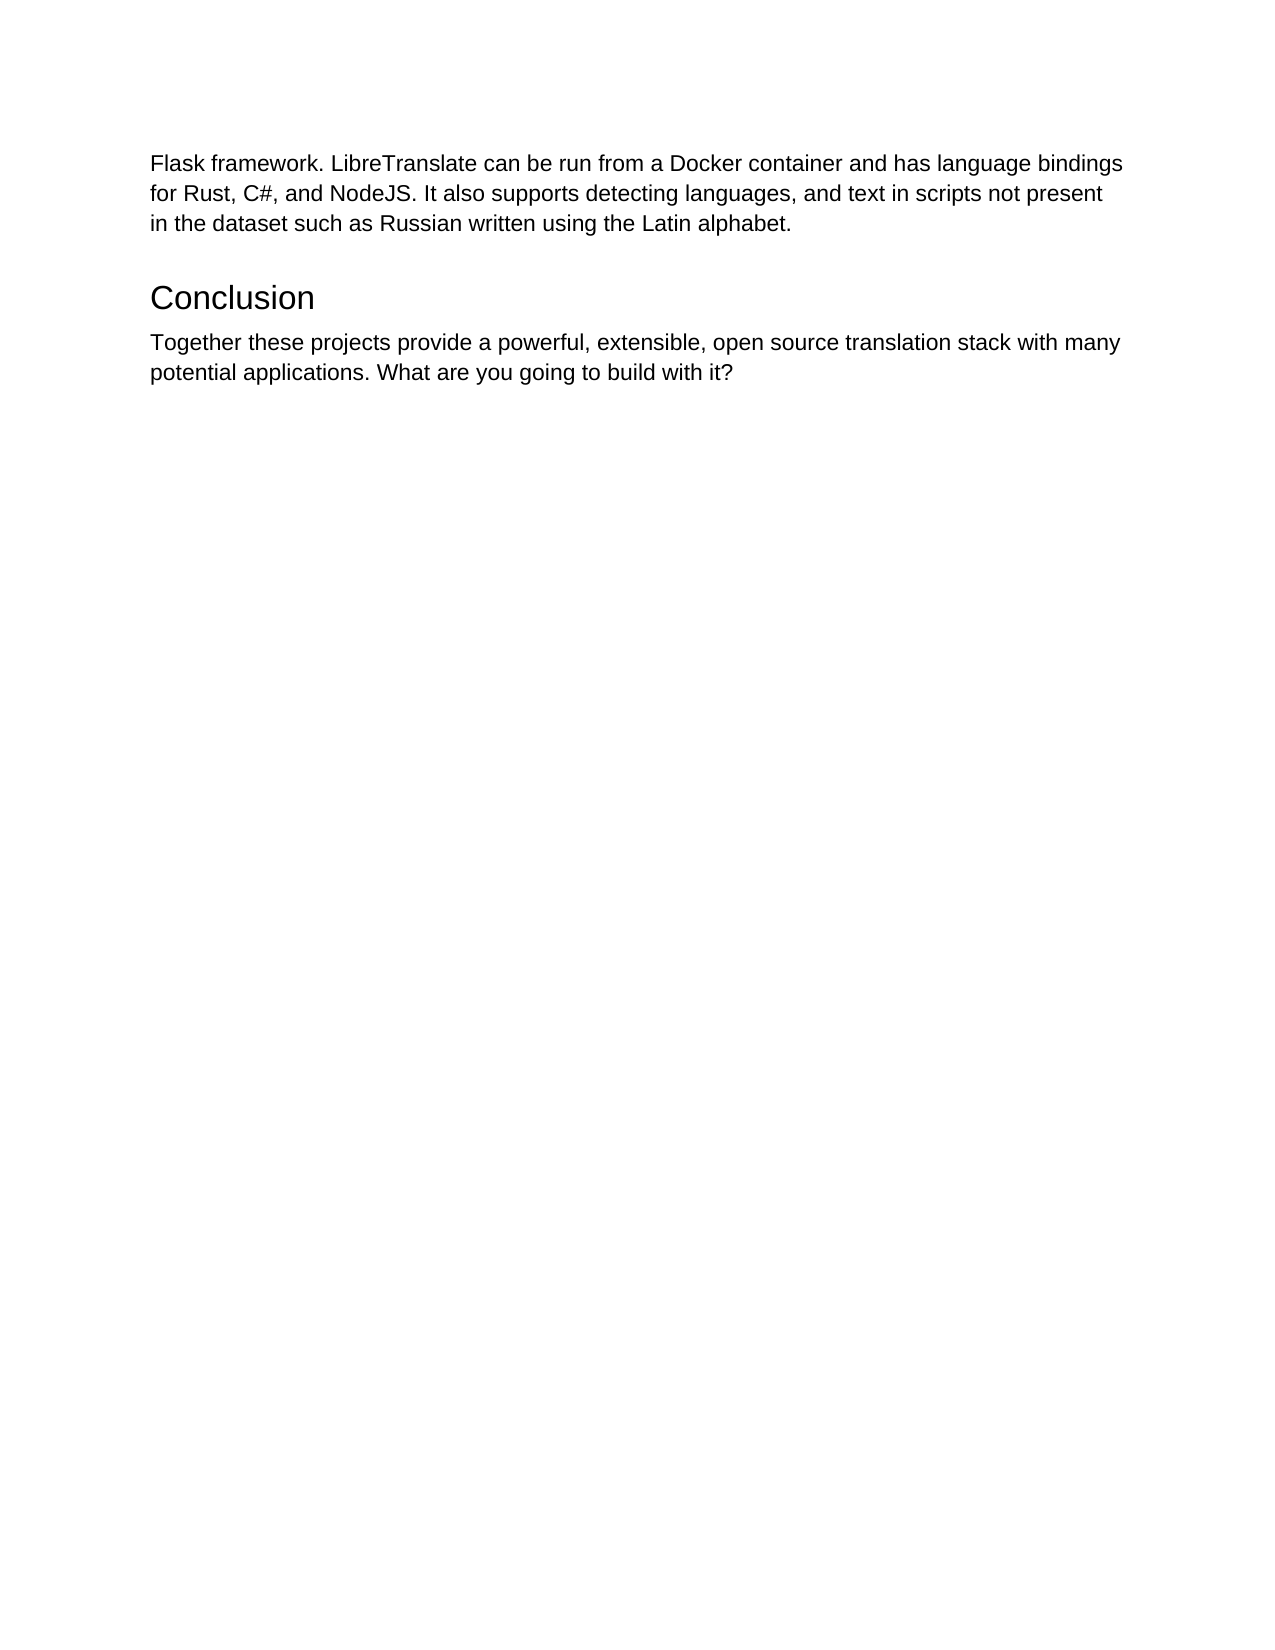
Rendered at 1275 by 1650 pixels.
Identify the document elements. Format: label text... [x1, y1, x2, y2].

text Flask framework. LibreTranslate can be run from a Docker container and has language bindings for Rust, C#, and NodeJS. It also supports detecting languages, and text in scripts not present in the dataset such as Russian written using the Latin alphabet. [150, 150, 1125, 237]
text Together these projects provide a powerful, extensible, open source translation stack with many potential applications. What are you going to build with it? [150, 329, 1125, 386]
subtitle Conclusion [150, 278, 1125, 317]
